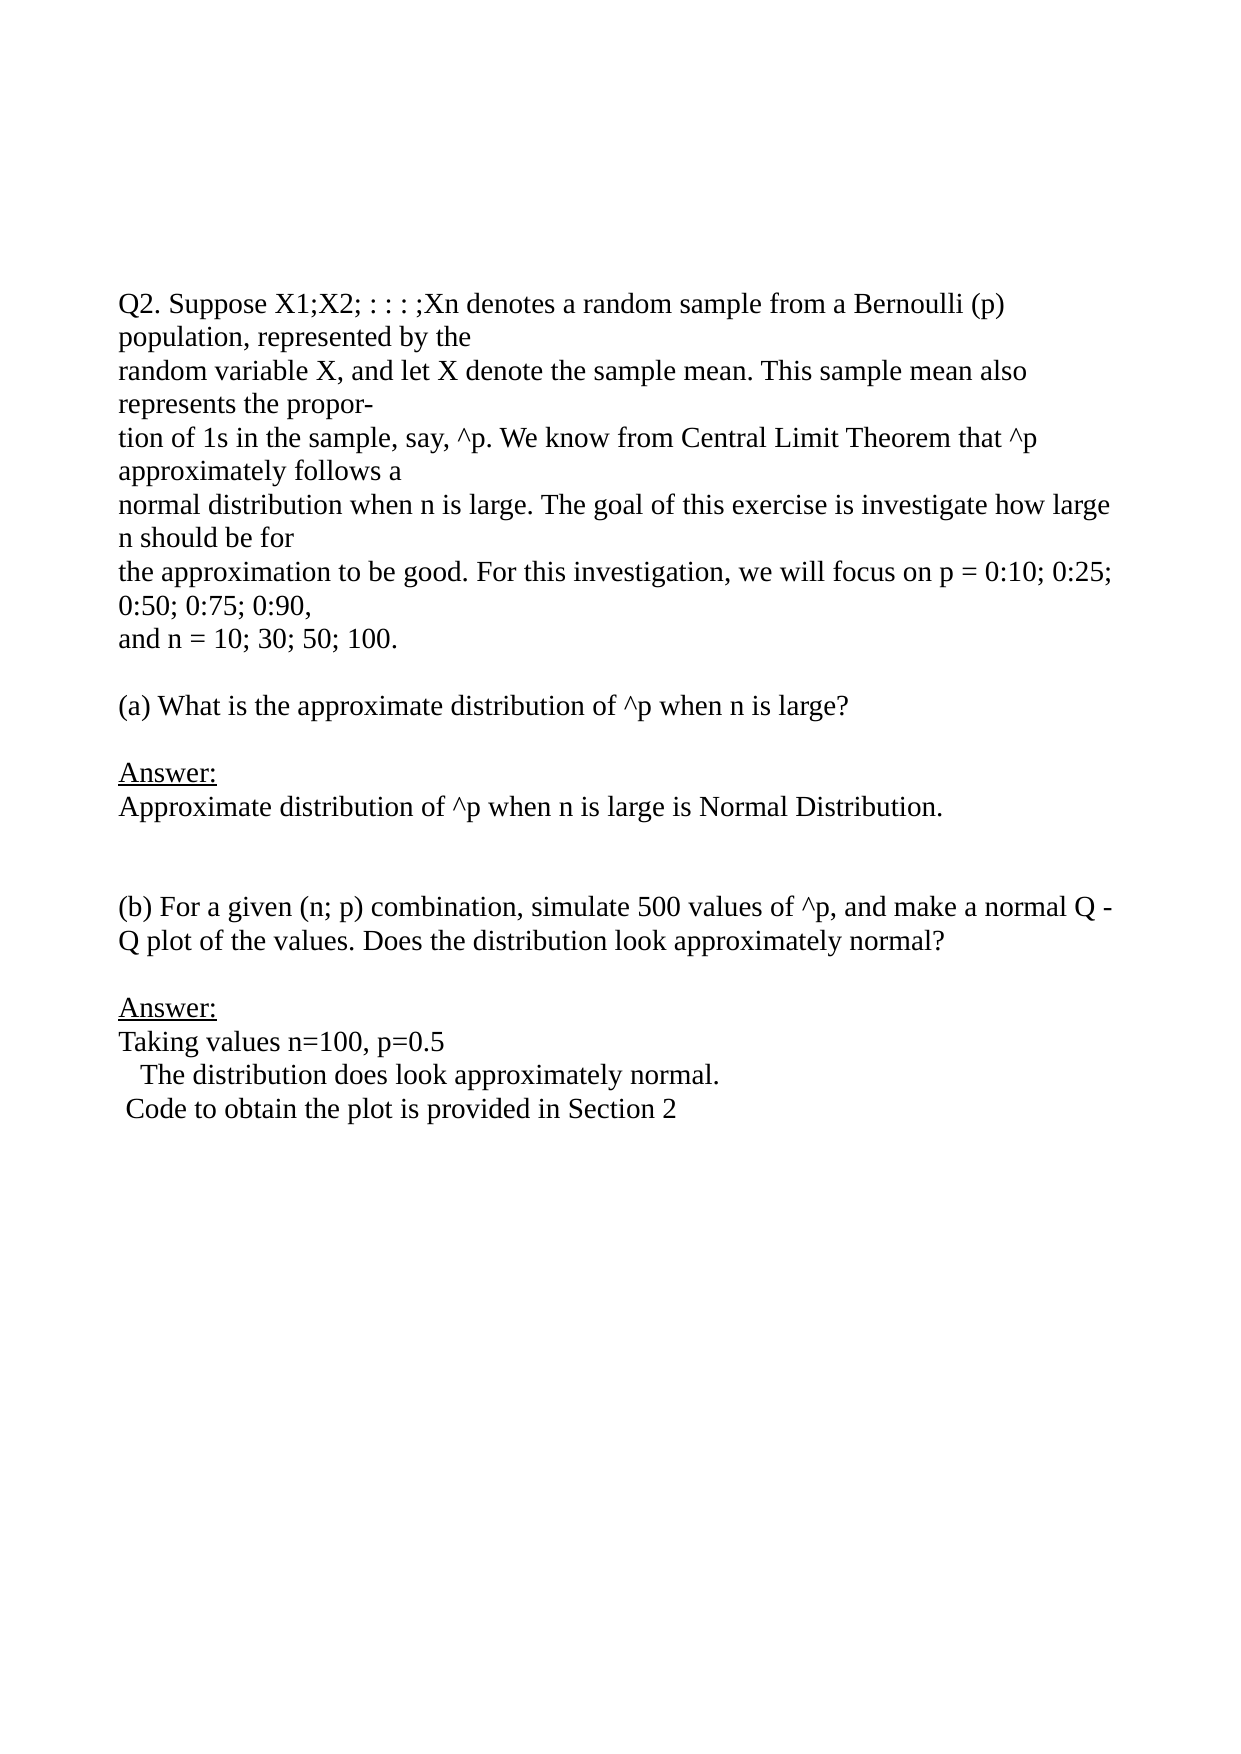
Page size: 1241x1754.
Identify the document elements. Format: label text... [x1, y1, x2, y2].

text Answer: [118, 755, 1122, 789]
text Code to obtain the plot is provided in Section 2 [118, 1091, 1122, 1124]
text Q2. Suppose X1;X2; : : : ;Xn denotes a random sample from a Bernoulli (p) population, represented by the [118, 286, 1122, 353]
text the approximation to be good. For this investigation, we will focus on p = 0:10; 0:25; 0:50; 0:75; 0:90, [118, 554, 1122, 621]
text (b) For a given (n; p) combination, simulate 500 values of ^p, and make a normal Q - Q plot of the values. Does the distribution look approximately normal? [118, 889, 1122, 957]
text Answer: [118, 990, 1122, 1024]
text The distribution does look approximately normal. [118, 1057, 1122, 1091]
text Taking values n=100, p=0.5 [118, 1024, 1122, 1057]
text Approximate distribution of ^p when n is large is Normal Distribution. [118, 789, 1122, 822]
text normal distribution when n is large. The goal of this exercise is investigate how large n should be for [118, 487, 1122, 554]
text and n = 10; 30; 50; 100. [118, 621, 1122, 655]
text random variable X, and let X denote the sample mean. This sample mean also represents the propor- [118, 353, 1122, 420]
text tion of 1s in the sample, say, ^p. We know from Central Limit Theorem that ^p approximately follows a [118, 420, 1122, 487]
text (a) What is the approximate distribution of ^p when n is large? [118, 688, 1122, 722]
